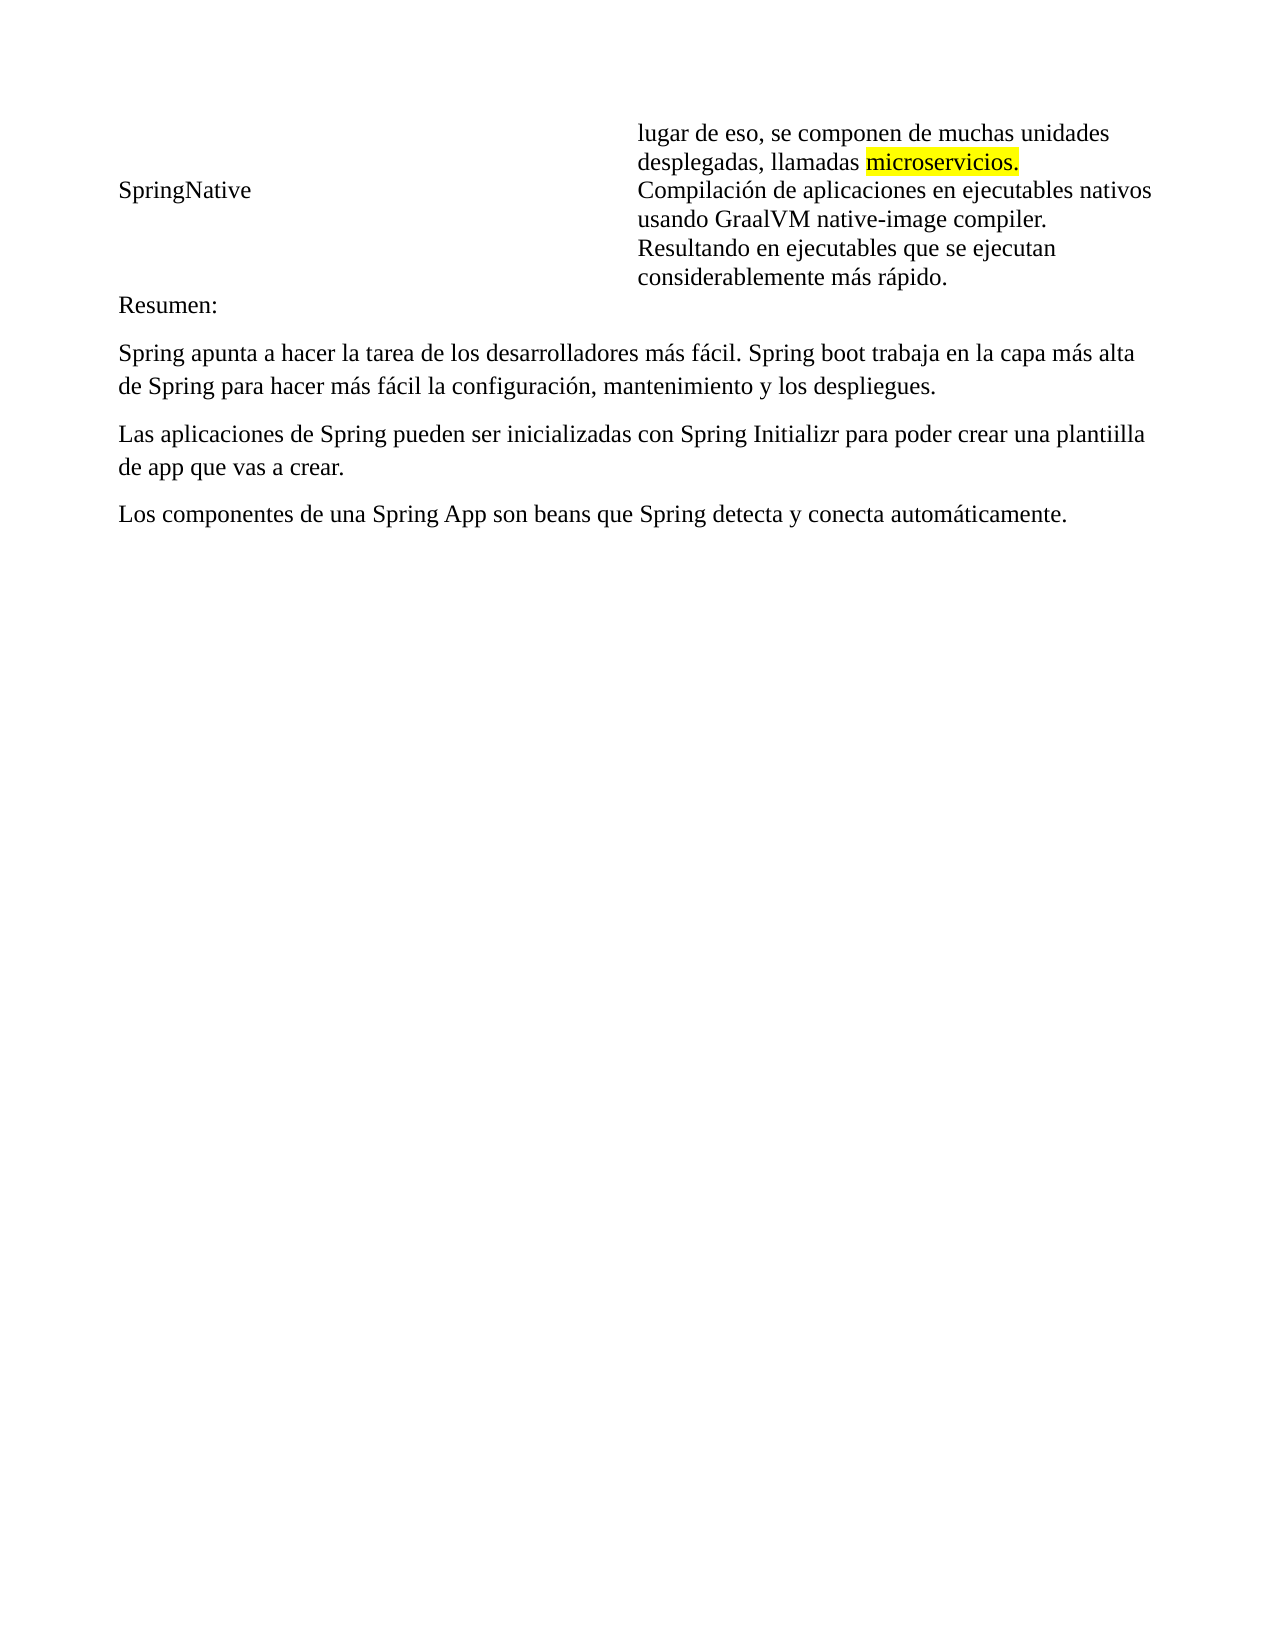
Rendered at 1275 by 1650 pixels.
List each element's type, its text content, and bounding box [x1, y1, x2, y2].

table_cell SpringNative [118, 176, 637, 291]
text Los componentes de una Spring App son beans que Spring detecta y conecta automáticamente. [118, 499, 1157, 528]
text Spring apunta a hacer la tarea de los desarrolladores más fácil. Spring boot trabaja en la capa más alta de Spring para hacer más fácil la configuración, mantenimiento y los despliegues. [118, 338, 1157, 400]
text Las aplicaciones de Spring pueden ser inicializadas con Spring Initializr para poder crear una plantiilla de app que vas a crear. [118, 419, 1157, 481]
table_cell [118, 118, 637, 176]
table_cell Compilación de aplicaciones en ejecutables nativos usando GraalVM native-image compiler. Resultando en ejecutables que se ejecutan considerablemente más rápido. [638, 176, 1157, 291]
table_cell lugar de eso, se componen de muchas unidades desplegadas, llamadas microservicios. [638, 118, 1157, 176]
text Resumen: [118, 291, 1157, 319]
